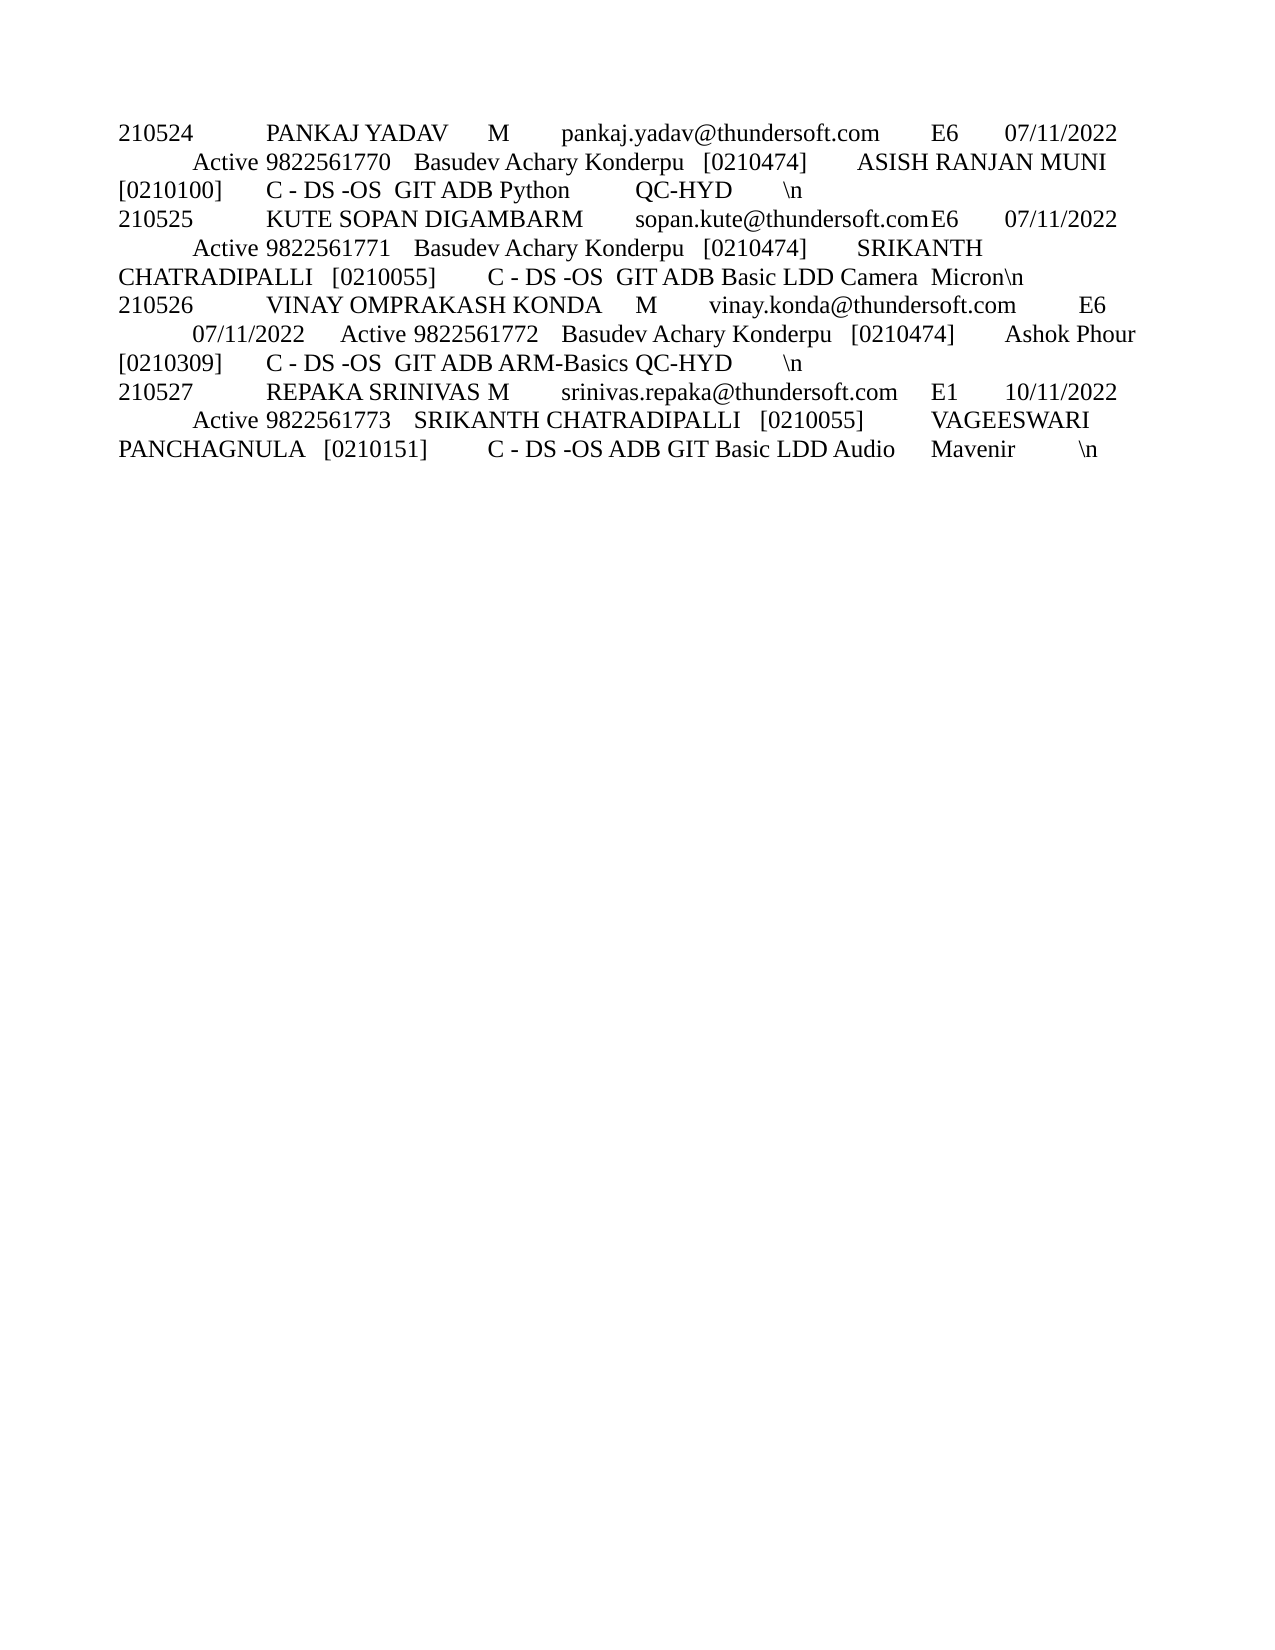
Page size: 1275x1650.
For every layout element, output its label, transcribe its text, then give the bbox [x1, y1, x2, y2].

text 210525 KUTE SOPAN DIGAMBAR M sopan.kute@thundersoft.com E6 07/11/2022 Active 9822561771 Basudev Achary Konderpu [0210474] SRIKANTH CHATRADIPALLI [0210055] C - DS -OS GIT ADB Basic LDD Camera Micron \n [118, 204, 1157, 291]
text 210526 VINAY OMPRAKASH KONDA M vinay.konda@thundersoft.com E6 07/11/2022 Active 9822561772 Basudev Achary Konderpu [0210474] Ashok Phour [0210309] C - DS -OS GIT ADB ARM-Basics QC-HYD \n [118, 291, 1157, 377]
text 210527 REPAKA SRINIVAS M srinivas.repaka@thundersoft.com E1 10/11/2022 Active 9822561773 SRIKANTH CHATRADIPALLI [0210055] VAGEESWARI PANCHAGNULA [0210151] C - DS -OS ADB GIT Basic LDD Audio Mavenir \n [118, 377, 1157, 463]
text 210524 PANKAJ YADAV M pankaj.yadav@thundersoft.com E6 07/11/2022 Active 9822561770 Basudev Achary Konderpu [0210474] ASISH RANJAN MUNI [0210100] C - DS -OS GIT ADB Python QC-HYD \n [118, 118, 1157, 204]
